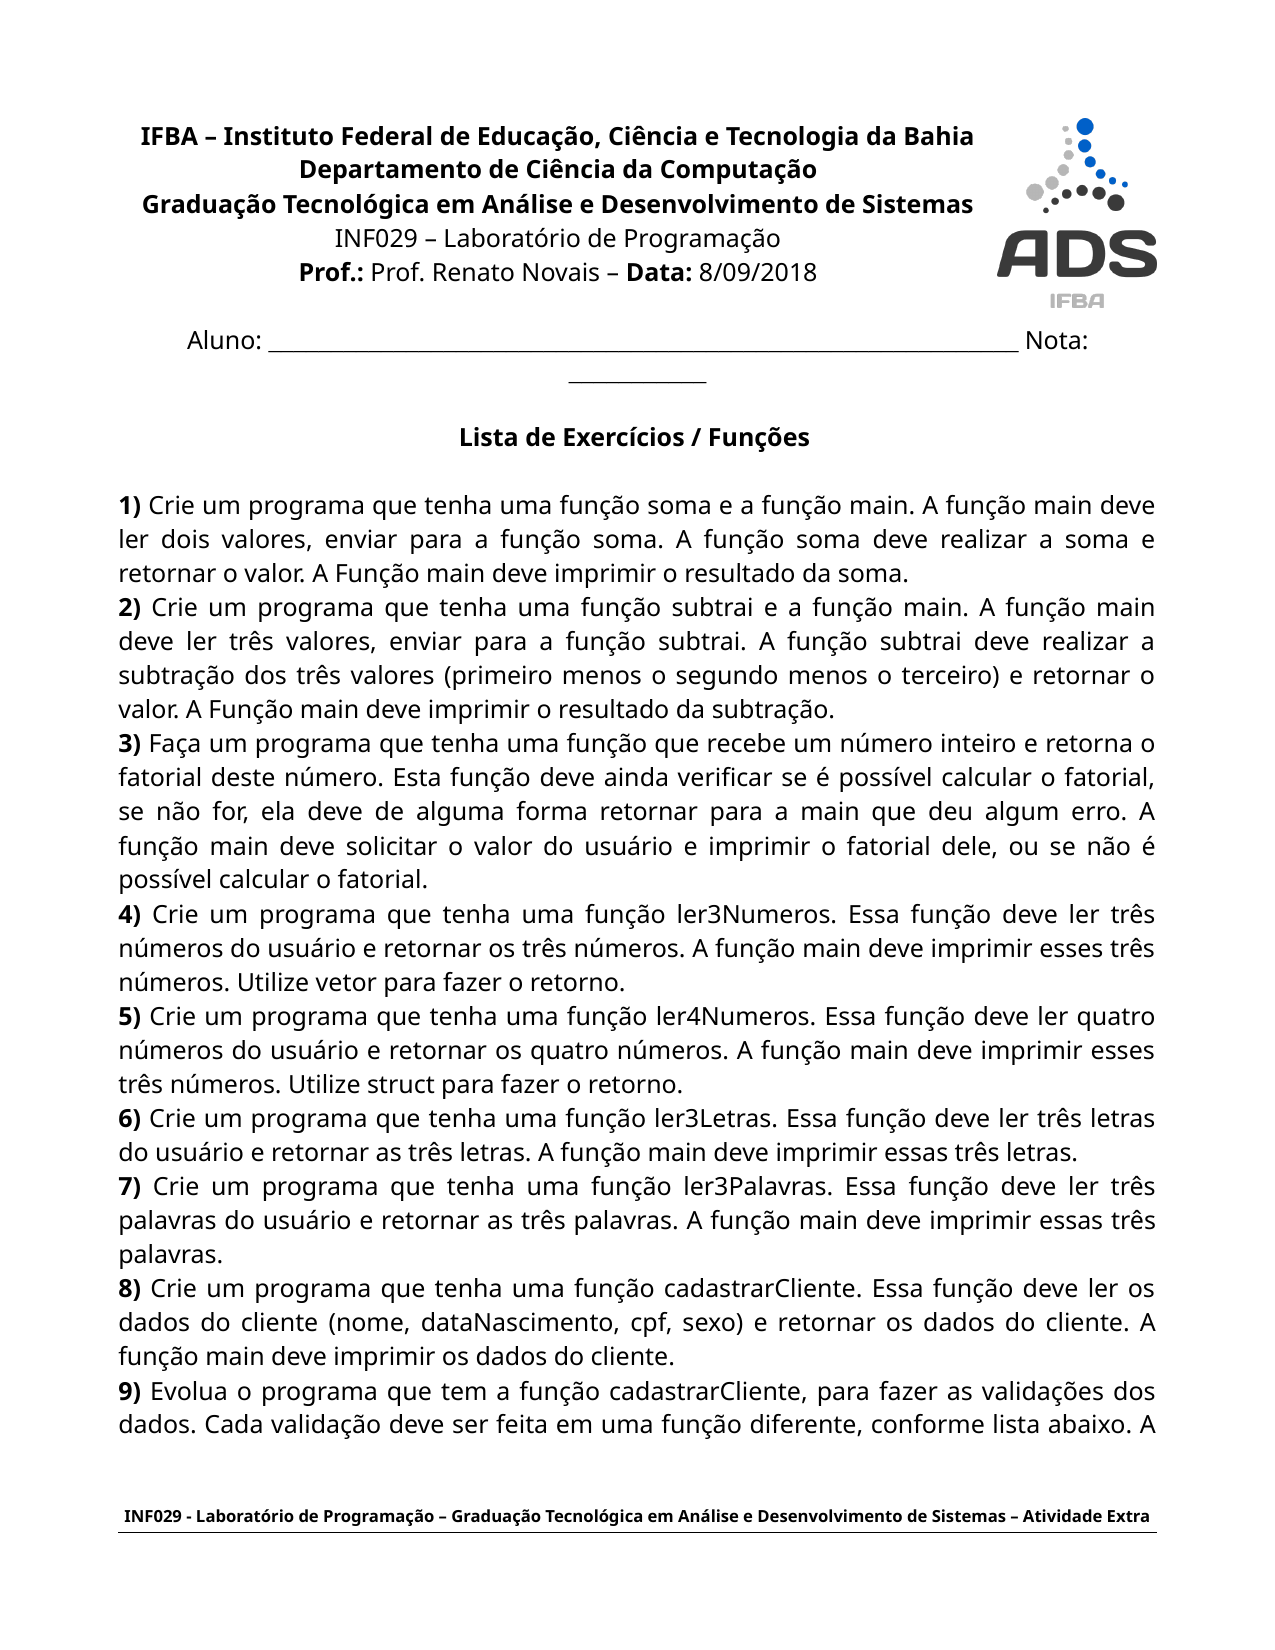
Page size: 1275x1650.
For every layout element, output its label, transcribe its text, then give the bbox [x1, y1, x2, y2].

text Lista de Exercícios / Funções [118, 419, 1157, 453]
text Prof.: Prof. Renato Novais – Data: 8/09/2018 [118, 254, 997, 288]
text INF029 – Laboratório de Programação [118, 220, 997, 254]
text 6) Crie um programa que tenha uma função ler3Letras. Essa função deve ler três letras do usuário e retornar as três letras. A função main deve imprimir essas três letras. [118, 1101, 1157, 1169]
picture [997, 118, 1157, 308]
text 9) Evolua o programa que tem a função cadastrarCliente, para fazer as validações dos dados. Cada validação deve ser feita em uma função diferente, conforme lista abaixo. A [118, 1373, 1157, 1441]
text 7) Crie um programa que tenha uma função ler3Palavras. Essa função deve ler três palavras do usuário e retornar as três palavras. A função main deve imprimir essas três palavras. [118, 1169, 1157, 1271]
text 4) Crie um programa que tenha uma função ler3Numeros. Essa função deve ler três números do usuário e retornar os três números. A função main deve imprimir esses três números. Utilize vetor para fazer o retorno. [118, 896, 1157, 998]
text 2) Crie um programa que tenha uma função subtrai e a função main. A função main deve ler três valores, enviar para a função subtrai. A função subtrai deve realizar a subtração dos três valores (primeiro menos o segundo menos o terceiro) e retornar o valor. A Função main deve imprimir o resultado da subtração. [118, 590, 1157, 726]
text IFBA – Instituto Federal de Educação, Ciência e Tecnologia da Bahia [118, 118, 997, 152]
text Graduação Tecnológica em Análise e Desenvolvimento de Sistemas [118, 186, 997, 220]
text 3) Faça um programa que tenha uma função que recebe um número inteiro e retorna o fatorial deste número. Esta função deve ainda verificar se é possível calcular o fatorial, se não for, ela deve de alguma forma retornar para a main que deu algum erro. A função main deve solicitar o valor do usuário e imprimir o fatorial dele, ou se não é possível calcular o fatorial. [118, 726, 1157, 896]
text Departamento de Ciência da Computação [118, 152, 997, 186]
text 1) Crie um programa que tenha uma função soma e a função main. A função main deve ler dois valores, enviar para a função soma. A função soma deve realizar a soma e retornar o valor. A Função main deve imprimir o resultado da soma. [118, 487, 1157, 590]
text Aluno: ____________________________________________________________ Nota: ___________ [118, 322, 1157, 385]
text 8) Crie um programa que tenha uma função cadastrarCliente. Essa função deve ler os dados do cliente (nome, dataNascimento, cpf, sexo) e retornar os dados do cliente. A função main deve imprimir os dados do cliente. [118, 1271, 1157, 1373]
text 5) Crie um programa que tenha uma função ler4Numeros. Essa função deve ler quatro números do usuário e retornar os quatro números. A função main deve imprimir esses três números. Utilize struct para fazer o retorno. [118, 998, 1157, 1101]
